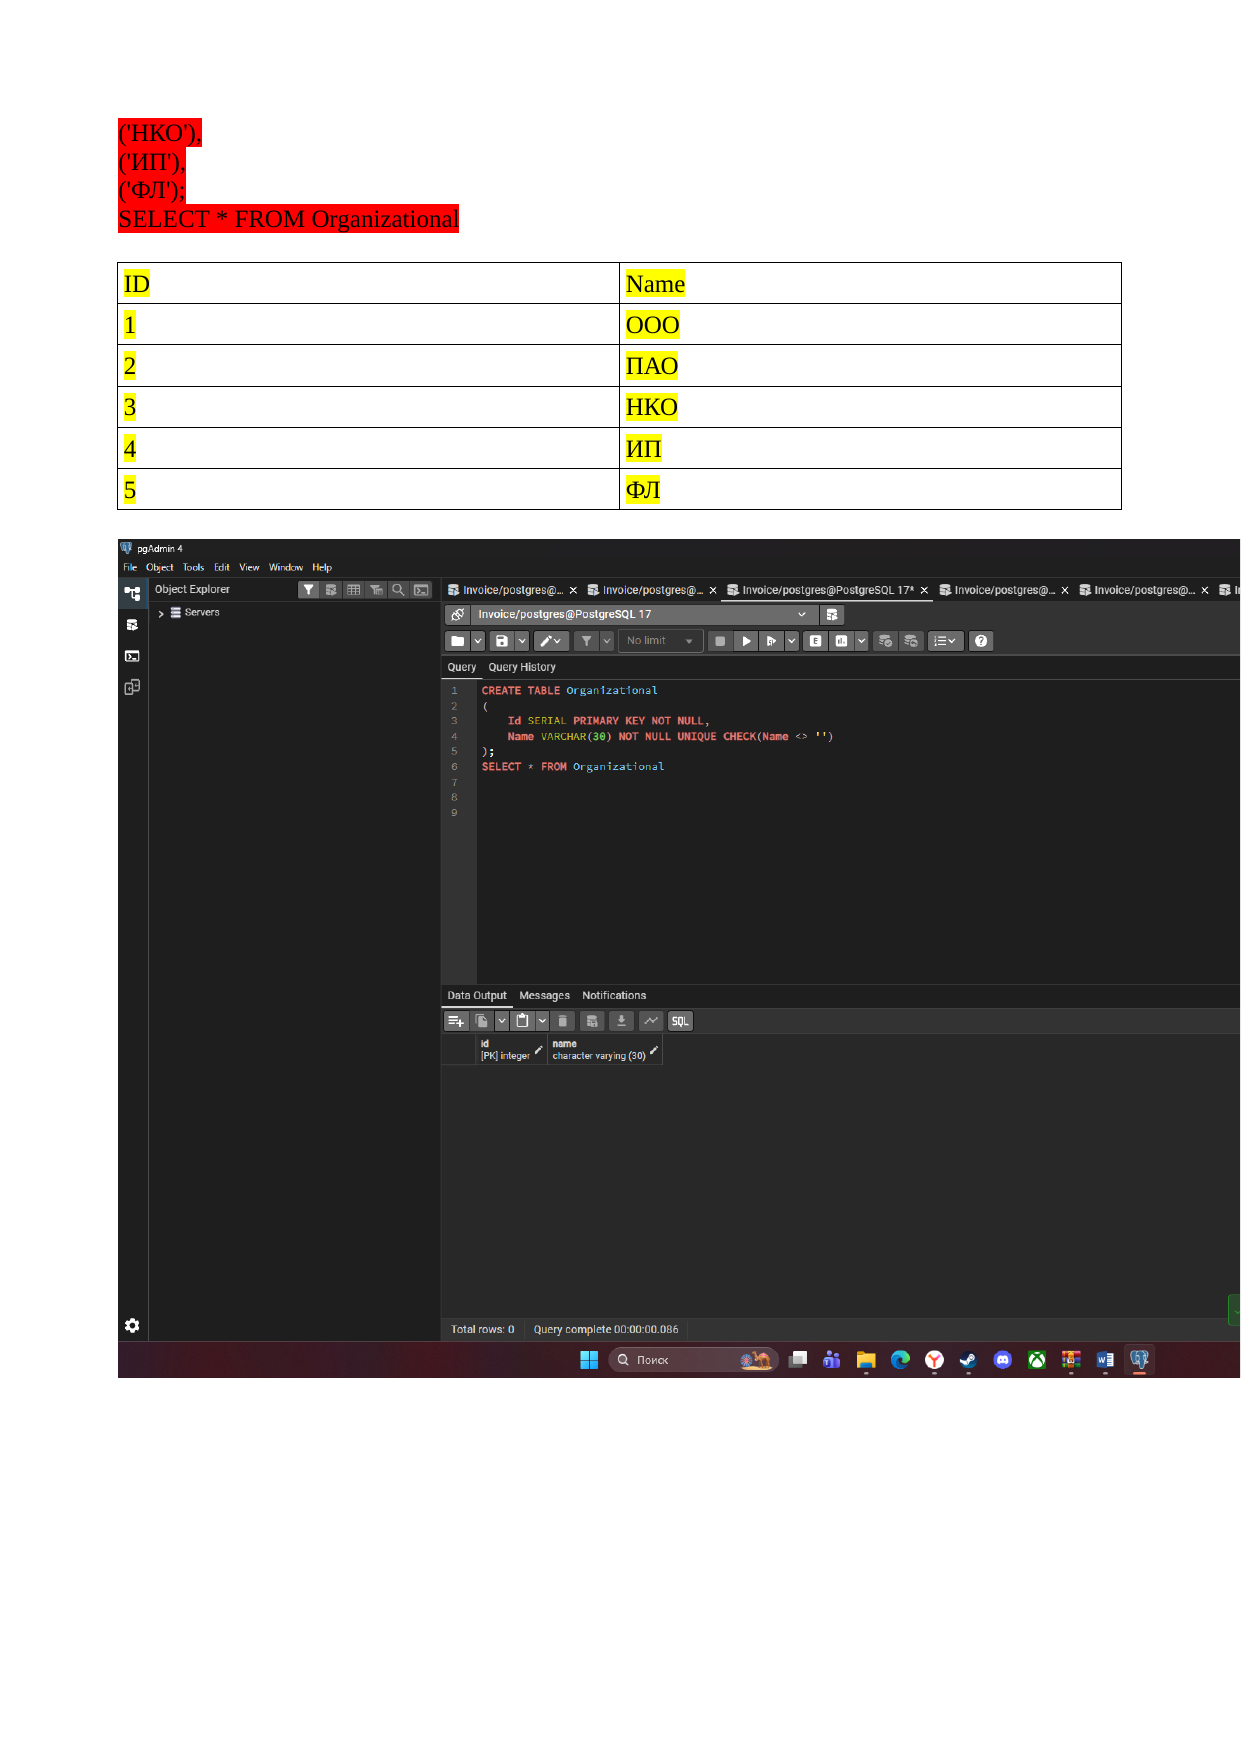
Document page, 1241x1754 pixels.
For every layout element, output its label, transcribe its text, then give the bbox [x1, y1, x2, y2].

table_cell НКО [620, 387, 1121, 427]
text ('ФЛ'); [118, 176, 1122, 204]
table_cell 4 [118, 428, 619, 468]
table_header ID [118, 263, 619, 303]
table_cell 2 [118, 345, 619, 386]
table_cell 3 [118, 387, 619, 427]
text SELECT * FROM Organizational [118, 204, 1122, 233]
table_cell ФЛ [620, 469, 1121, 509]
table_cell ПАО [620, 345, 1121, 386]
table_cell ИП [620, 428, 1121, 468]
text ('ИП'), [118, 147, 1122, 176]
text ('НКО'), [118, 118, 1122, 147]
table_header Name [620, 263, 1121, 303]
table_cell 1 [118, 304, 619, 344]
table_cell 5 [118, 469, 619, 509]
table_cell ООО [620, 304, 1121, 344]
